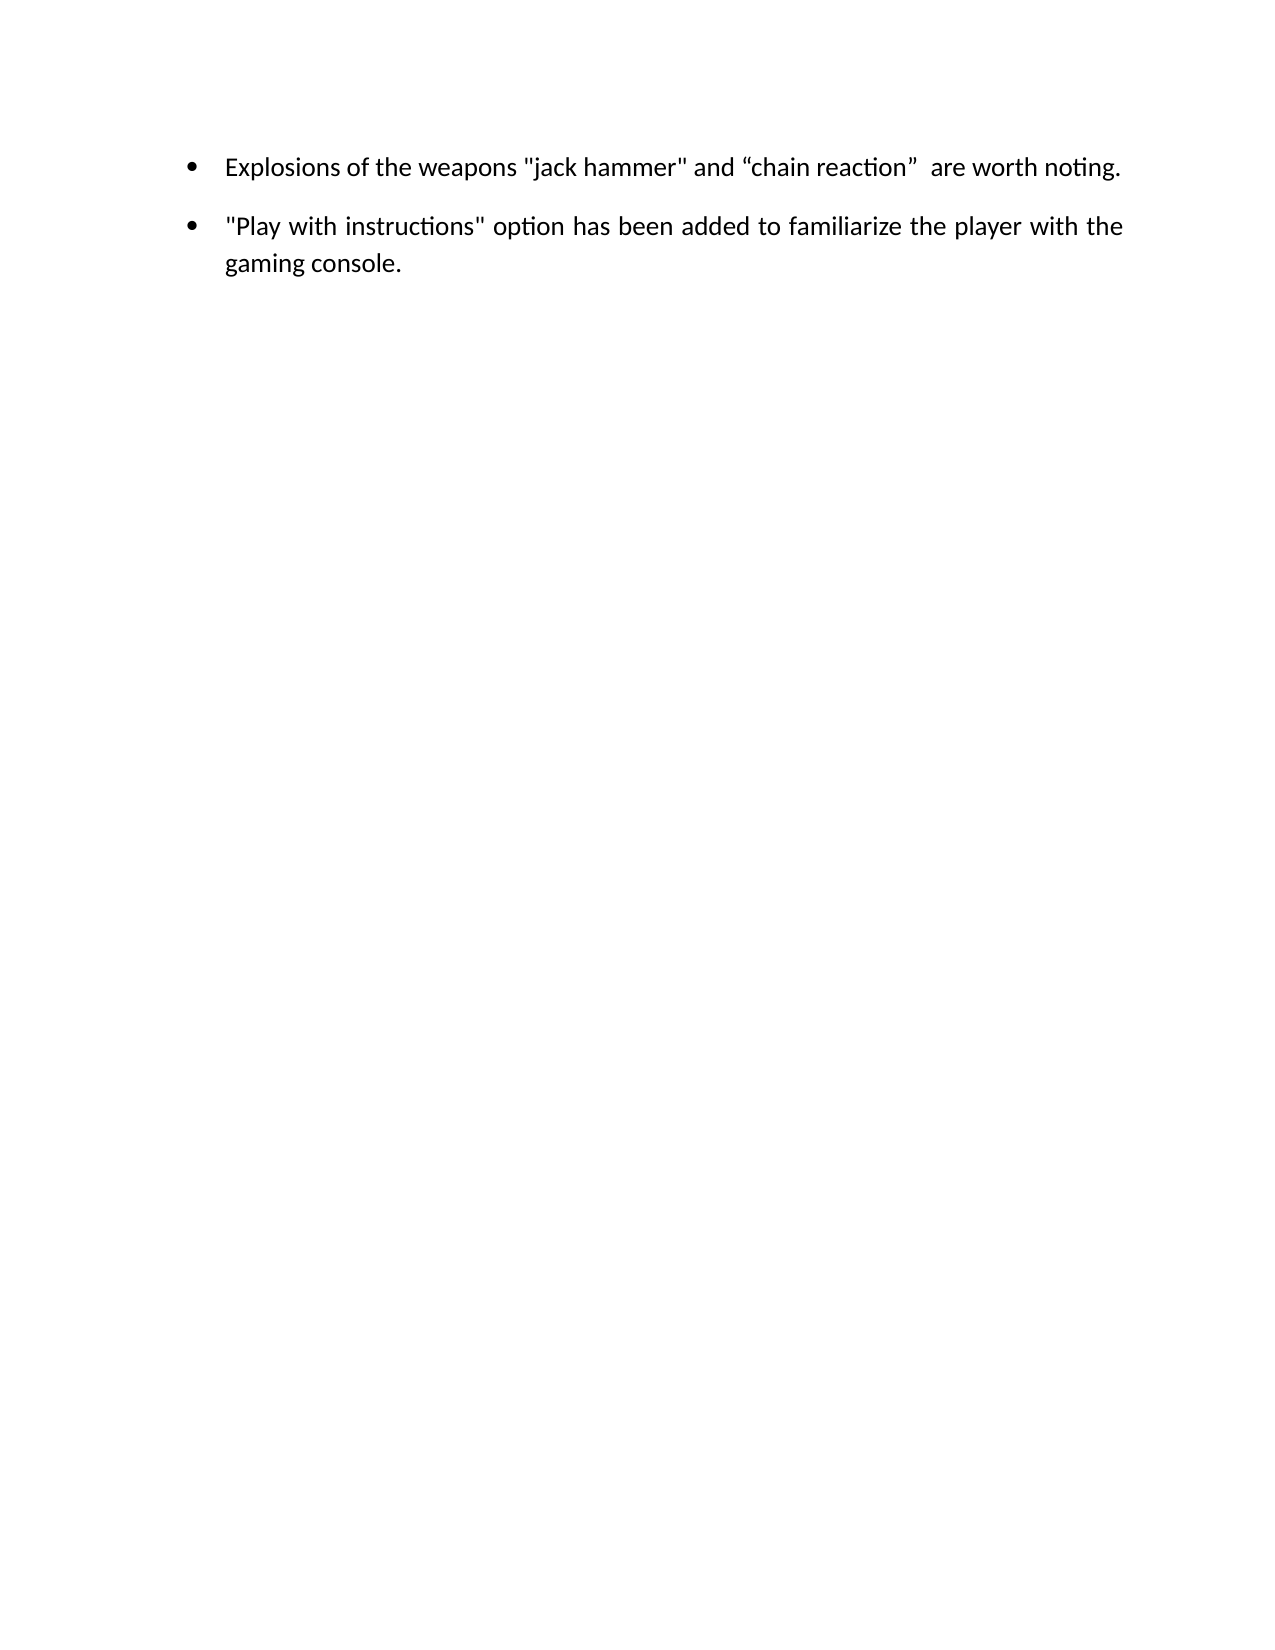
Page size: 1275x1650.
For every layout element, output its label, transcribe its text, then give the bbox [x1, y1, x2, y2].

list "Play with instructions" option has been added to familiarize the player with the gaming console. [187, 209, 1125, 280]
list Explosions of the weapons "jack hammer" and “chain reaction” are worth noting. [187, 150, 1125, 183]
